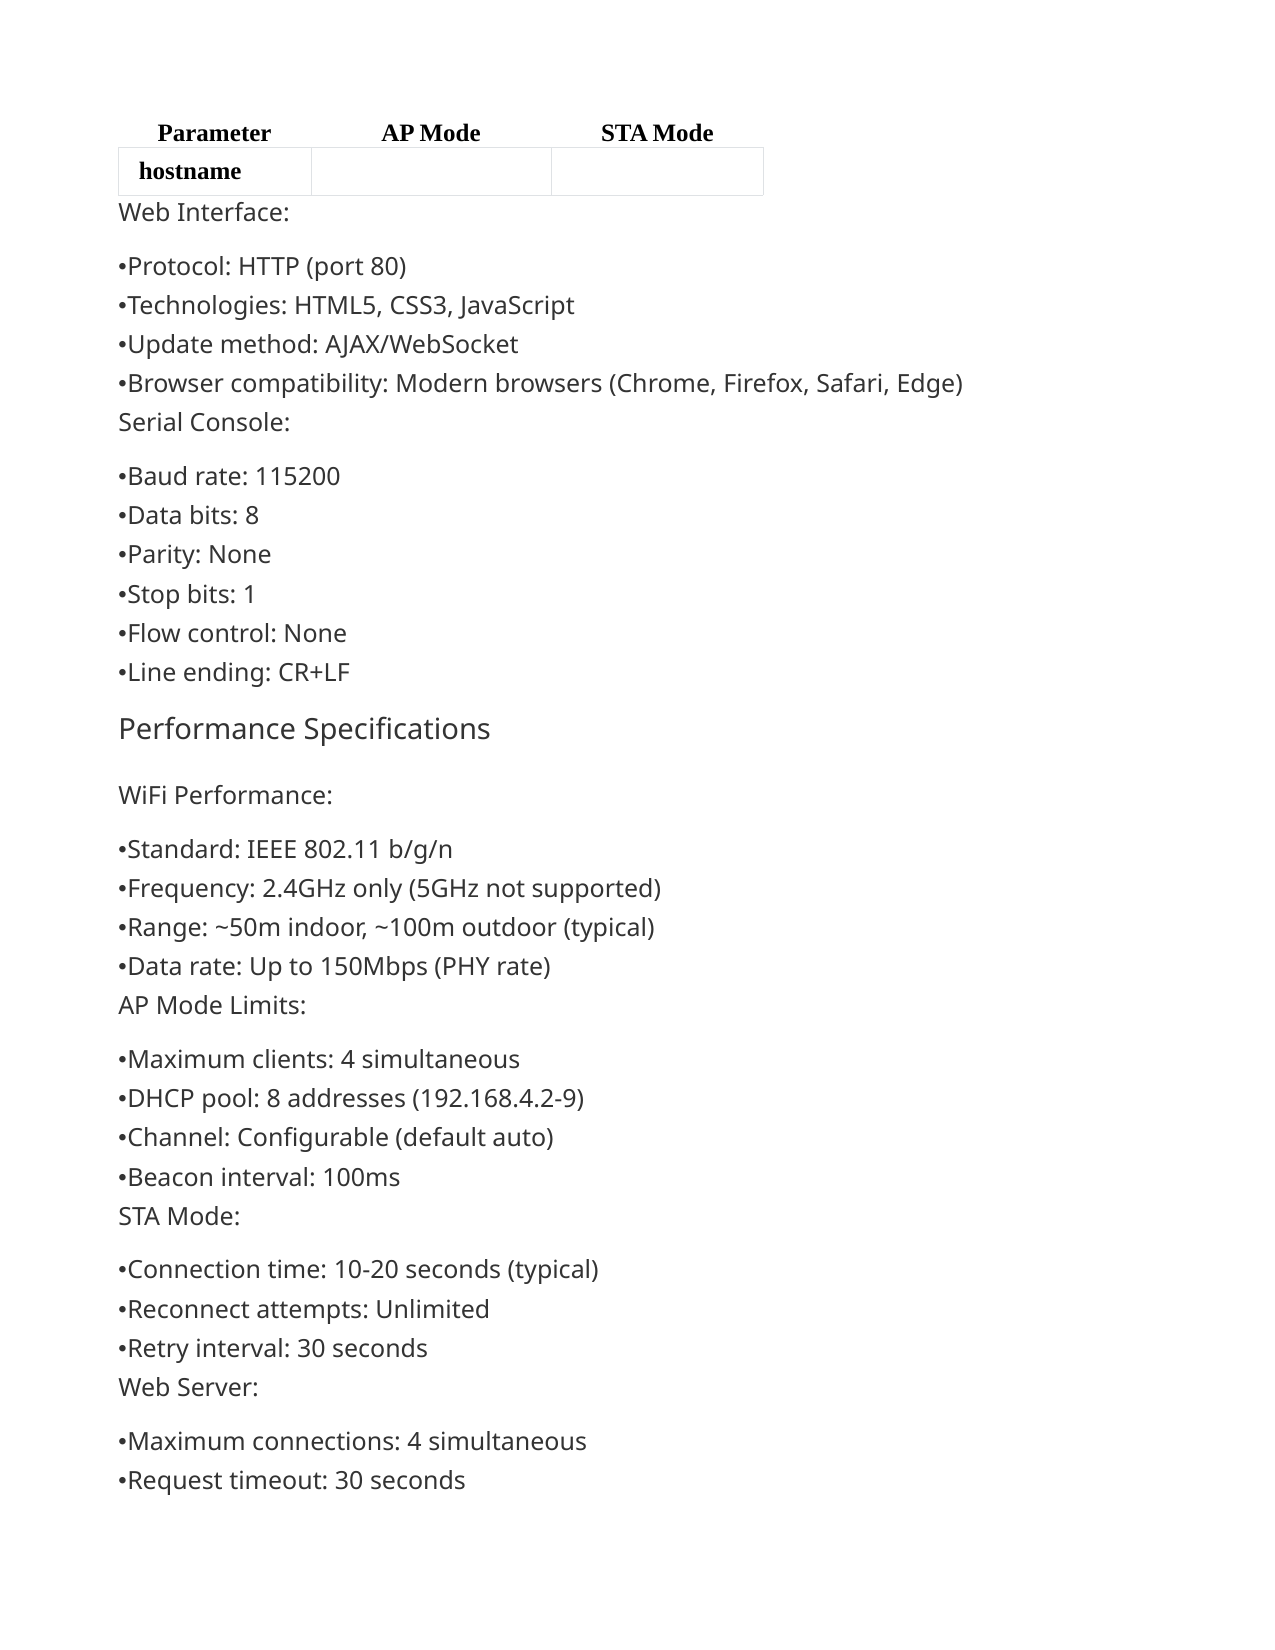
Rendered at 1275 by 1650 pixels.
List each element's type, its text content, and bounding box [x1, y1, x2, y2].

list Channel: Configurable (default auto) [118, 1120, 1157, 1154]
list Technologies: HTML5, CSS3, JavaScript [118, 287, 1157, 322]
table_header AP Mode [311, 118, 551, 147]
table_cell [312, 148, 551, 194]
list Maximum clients: 4 simultaneous [118, 1042, 1157, 1076]
list Protocol: HTTP (port 80) [118, 248, 1157, 282]
list Baud rate: 115200 [118, 459, 1157, 493]
table_cell hostname [119, 148, 311, 194]
text WiFi Performance: [118, 777, 1157, 812]
list Range: ~50m indoor, ~100m outdoor (typical) [118, 909, 1157, 944]
list Flow control: None [118, 615, 1157, 649]
list Data bits: 8 [118, 498, 1157, 532]
list Request timeout: 30 seconds [118, 1462, 1157, 1497]
list Data rate: Up to 150Mbps (PHY rate) [118, 949, 1157, 983]
list Connection time: 10-20 seconds (typical) [118, 1252, 1157, 1286]
list Line ending: CR+LF [118, 654, 1157, 689]
list Standard: IEEE 802.11 b/g/n [118, 831, 1157, 865]
text STA Mode: [118, 1198, 1157, 1232]
list Beacon interval: 100ms [118, 1159, 1157, 1193]
list Browser compatibility: Modern browsers (Chrome, Firefox, Safari, Edge) [118, 366, 1157, 400]
subtitle Performance Specifications [118, 708, 1157, 748]
table_header STA Mode [551, 118, 763, 147]
table_header Parameter [118, 118, 311, 147]
list Frequency: 2.4GHz only (5GHz not supported) [118, 870, 1157, 904]
list Reconnect attempts: Unlimited [118, 1291, 1157, 1325]
text Web Server: [118, 1369, 1157, 1404]
text Web Interface: [118, 194, 1157, 229]
list Parity: None [118, 537, 1157, 571]
text Serial Console: [118, 405, 1157, 439]
list Stop bits: 1 [118, 576, 1157, 610]
list Maximum connections: 4 simultaneous [118, 1423, 1157, 1457]
list DHCP pool: 8 addresses (192.168.4.2-9) [118, 1081, 1157, 1115]
list Retry interval: 30 seconds [118, 1330, 1157, 1364]
table_cell [552, 148, 763, 194]
text AP Mode Limits: [118, 988, 1157, 1022]
list Update method: AJAX/WebSocket [118, 327, 1157, 361]
